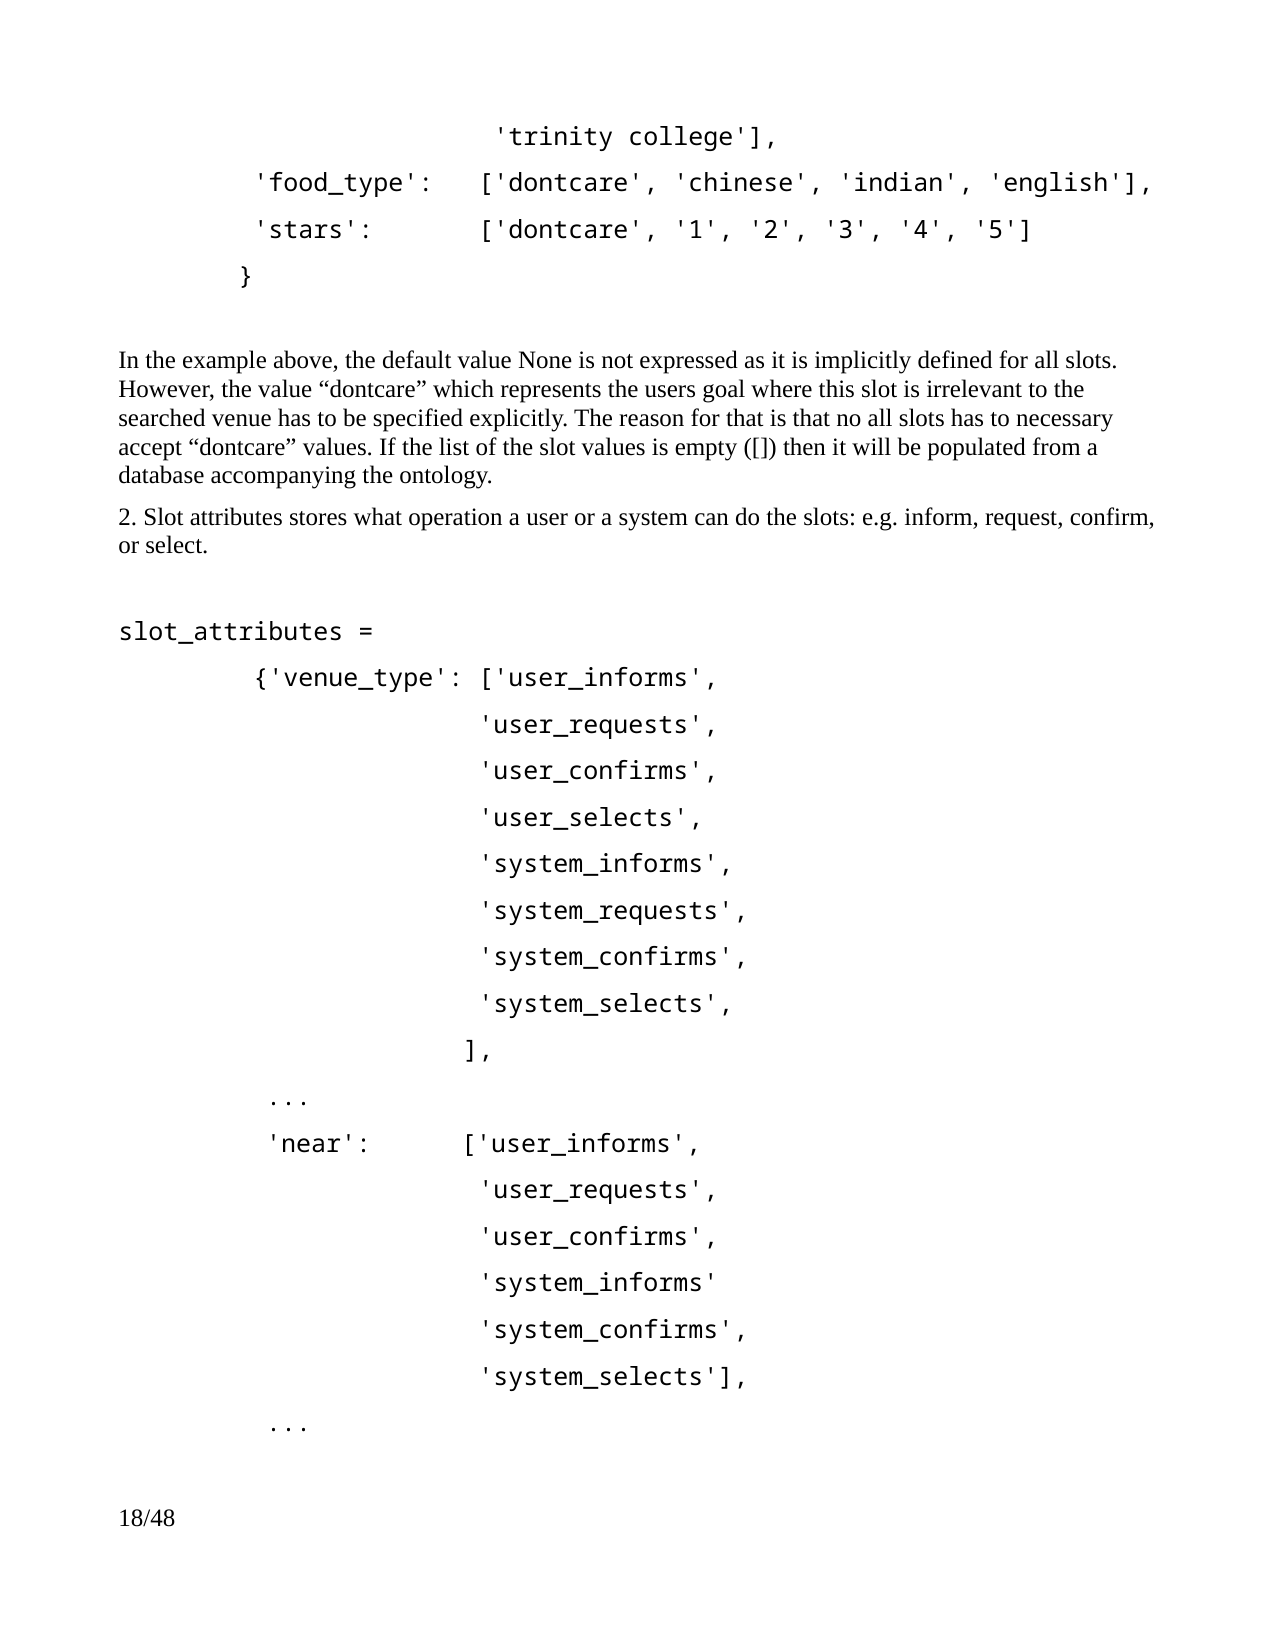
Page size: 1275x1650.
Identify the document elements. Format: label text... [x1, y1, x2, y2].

text 'user_confirms', [118, 1218, 1157, 1252]
text 'user_requests', [118, 1172, 1157, 1206]
text {'venue_type': ['user_informs', [118, 660, 1157, 694]
text 'system_confirms', [118, 1312, 1157, 1346]
text 2. Slot attributes stores what operation a user or a system can do the slots: e.g. inform, request, confirm, or select. [118, 502, 1157, 559]
text 'system_informs' [118, 1265, 1157, 1299]
text 'system_informs', [118, 846, 1157, 880]
text } [118, 258, 1157, 292]
text 'system_selects', [118, 986, 1157, 1020]
text 'user_confirms', [118, 753, 1157, 787]
text 'food_type': ['dontcare', 'chinese', 'indian', 'english'], [118, 165, 1157, 199]
text 'system_requests', [118, 892, 1157, 927]
text ... [118, 1079, 1157, 1113]
text slot_attributes = [118, 613, 1157, 647]
text ], [118, 1032, 1157, 1066]
text 'user_selects', [118, 799, 1157, 833]
text 'user_requests', [118, 706, 1157, 740]
text In the example above, the default value None is not expressed as it is implicitly defined for all slots. However, the value “dontcare” which represents the users goal where this slot is irrelevant to the searched venue has to be specified explicitly. The reason for that is that no all slots has to necessary accept “dontcare” values. If the list of the slot values is empty ([]) then it will be populated from a database accompanying the ontology. [118, 346, 1157, 489]
text 'system_selects'], [118, 1358, 1157, 1392]
text ... [118, 1405, 1157, 1439]
text 'trinity college'], [118, 118, 1157, 152]
text 'near': ['user_informs', [118, 1125, 1157, 1159]
text 'stars': ['dontcare', '1', '2', '3', '4', '5'] [118, 211, 1157, 245]
text 'system_confirms', [118, 939, 1157, 973]
